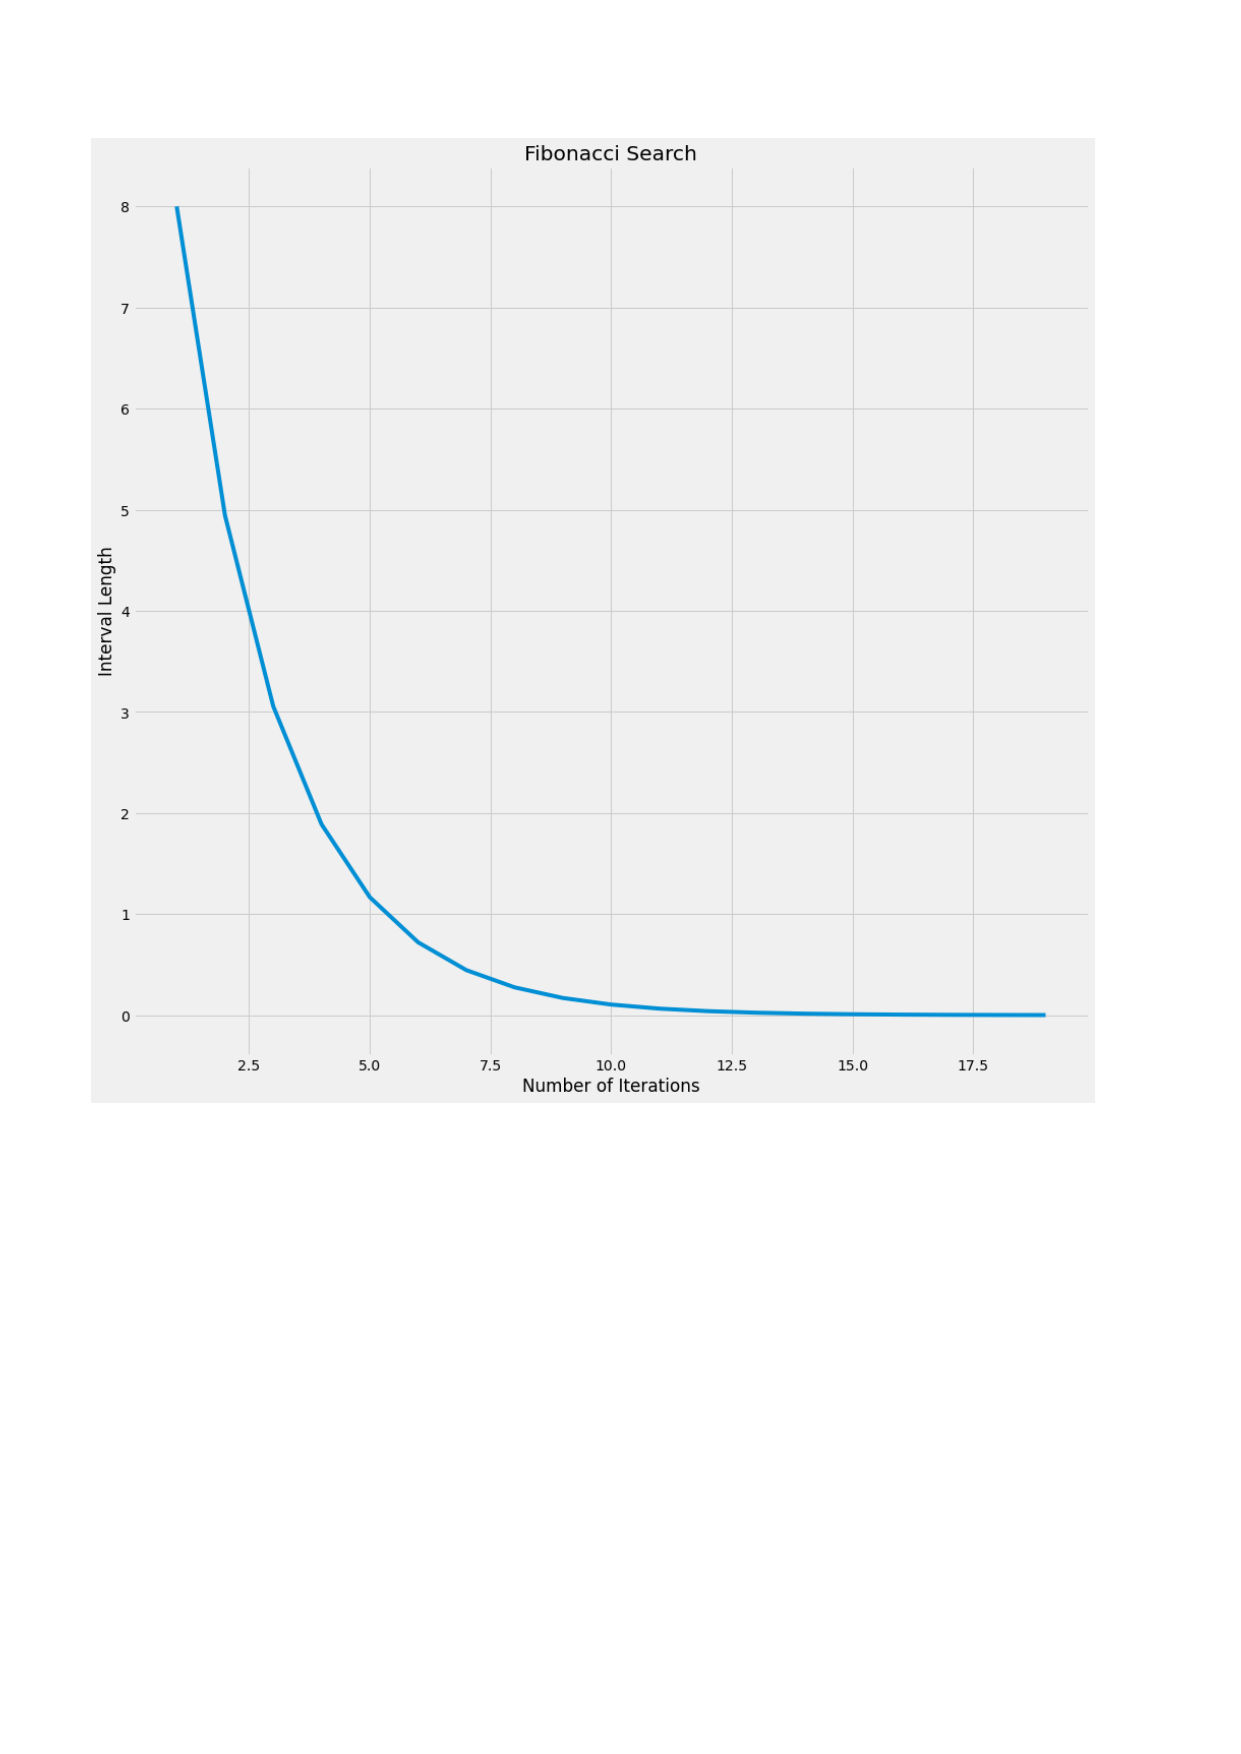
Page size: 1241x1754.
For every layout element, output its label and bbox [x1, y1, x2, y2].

picture [91, 138, 1096, 1103]
